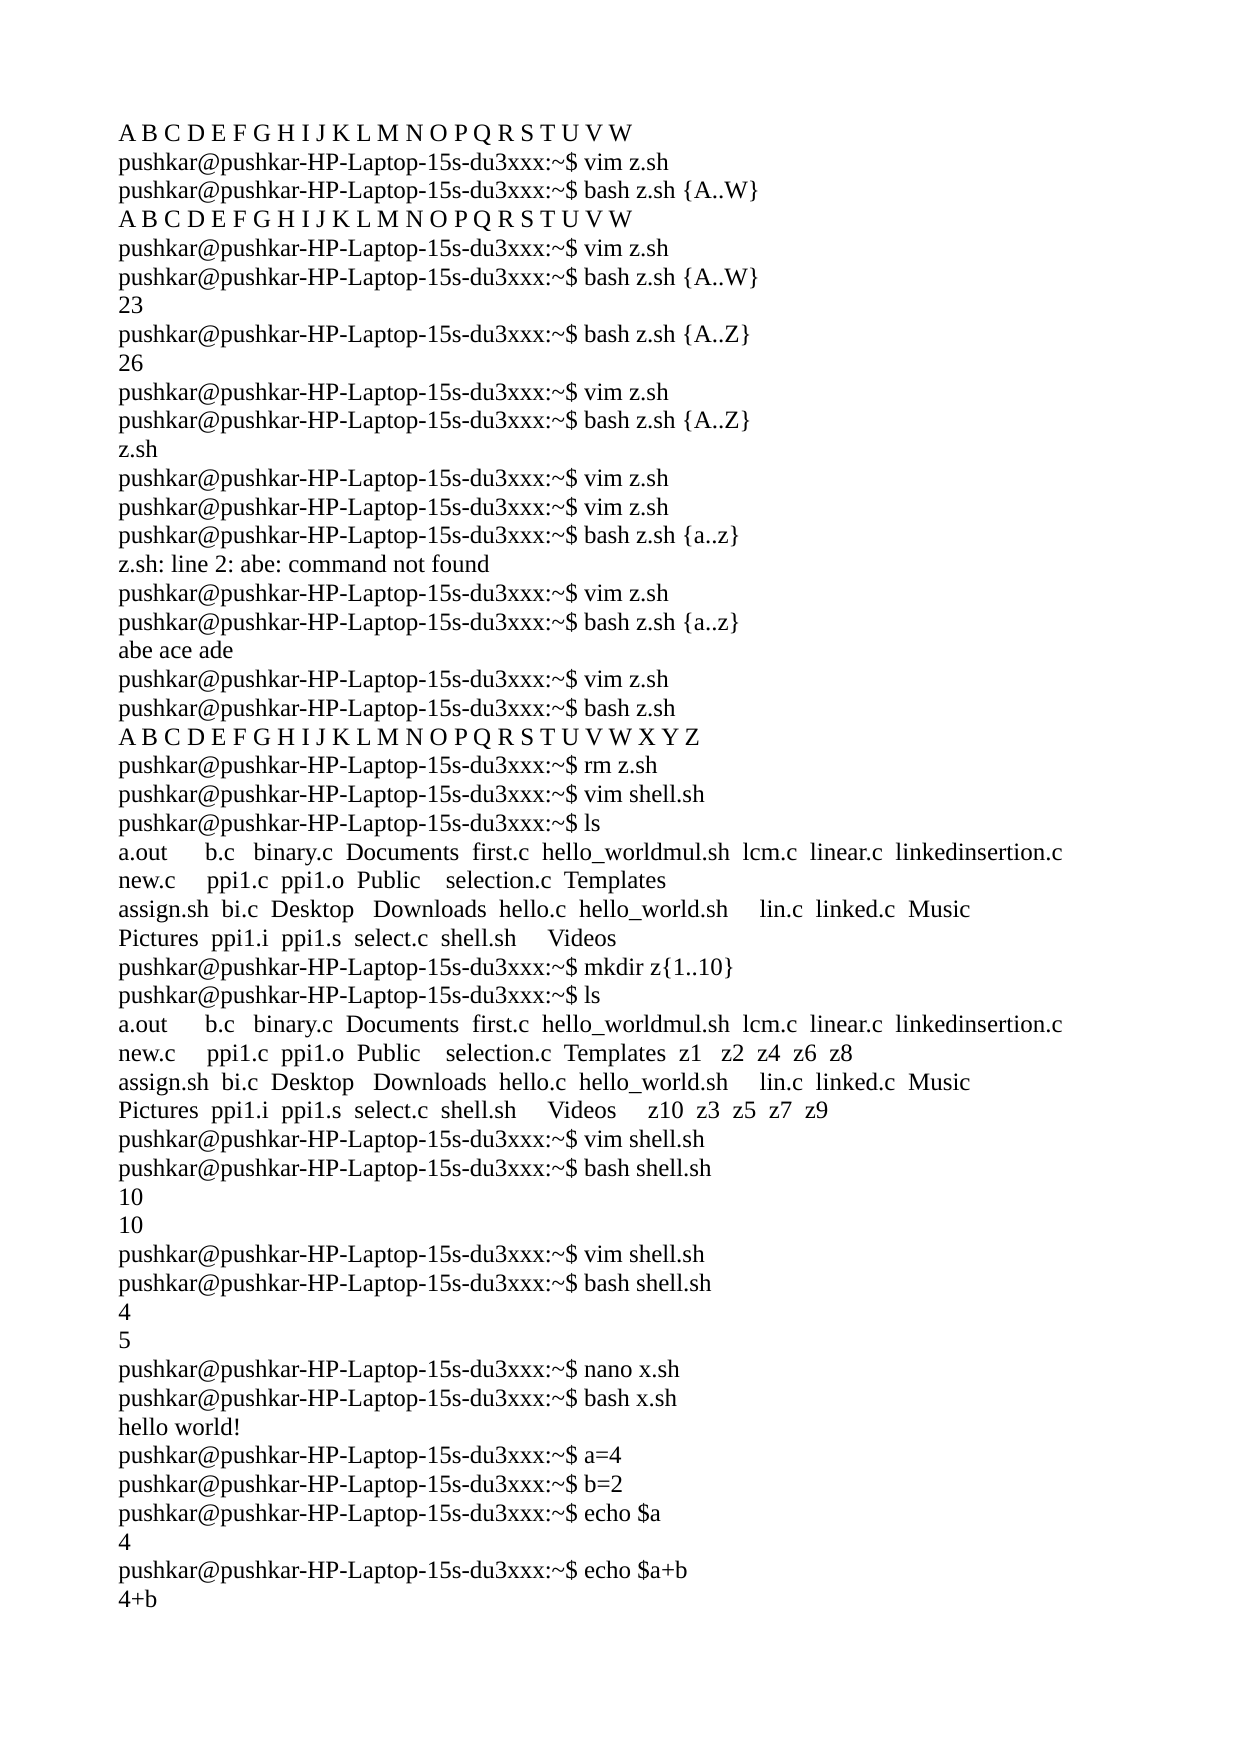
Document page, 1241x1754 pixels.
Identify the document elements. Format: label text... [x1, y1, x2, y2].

text 10 [118, 1182, 1122, 1211]
text pushkar@pushkar-HP-Laptop-15s-du3xxx:~$ mkdir z{1..10} [118, 952, 1122, 981]
text 5 [118, 1326, 1122, 1354]
text pushkar@pushkar-HP-Laptop-15s-du3xxx:~$ vim shell.sh [118, 1239, 1122, 1268]
text 4 [118, 1527, 1122, 1556]
text a.out b.c binary.c Documents first.c hello_worldmul.sh lcm.c linear.c linkedinsertion.c new.c ppi1.c ppi1.o Public selection.c Templates [118, 837, 1122, 894]
text A B C D E F G H I J K L M N O P Q R S T U V W X Y Z [118, 722, 1122, 751]
text pushkar@pushkar-HP-Laptop-15s-du3xxx:~$ echo $a [118, 1498, 1122, 1527]
text pushkar@pushkar-HP-Laptop-15s-du3xxx:~$ bash shell.sh [118, 1268, 1122, 1297]
text a.out b.c binary.c Documents first.c hello_worldmul.sh lcm.c linear.c linkedinsertion.c new.c ppi1.c ppi1.o Public selection.c Templates z1 z2 z4 z6 z8 [118, 1009, 1122, 1067]
text hello world! [118, 1412, 1122, 1441]
text pushkar@pushkar-HP-Laptop-15s-du3xxx:~$ bash shell.sh [118, 1153, 1122, 1182]
text pushkar@pushkar-HP-Laptop-15s-du3xxx:~$ ls [118, 808, 1122, 837]
text 4+b [118, 1584, 1122, 1613]
text pushkar@pushkar-HP-Laptop-15s-du3xxx:~$ bash z.sh {A..W} [118, 176, 1122, 204]
text 4 [118, 1297, 1122, 1326]
text pushkar@pushkar-HP-Laptop-15s-du3xxx:~$ bash z.sh {a..z} [118, 521, 1122, 549]
text pushkar@pushkar-HP-Laptop-15s-du3xxx:~$ vim z.sh [118, 463, 1122, 492]
text pushkar@pushkar-HP-Laptop-15s-du3xxx:~$ rm z.sh [118, 751, 1122, 779]
text pushkar@pushkar-HP-Laptop-15s-du3xxx:~$ vim z.sh [118, 664, 1122, 693]
text pushkar@pushkar-HP-Laptop-15s-du3xxx:~$ bash z.sh {A..W} [118, 262, 1122, 291]
text pushkar@pushkar-HP-Laptop-15s-du3xxx:~$ vim z.sh [118, 492, 1122, 521]
text A B C D E F G H I J K L M N O P Q R S T U V W [118, 204, 1122, 233]
text assign.sh bi.c Desktop Downloads hello.c hello_world.sh lin.c linked.c Music Pictures ppi1.i ppi1.s select.c shell.sh Videos [118, 894, 1122, 952]
text assign.sh bi.c Desktop Downloads hello.c hello_world.sh lin.c linked.c Music Pictures ppi1.i ppi1.s select.c shell.sh Videos z10 z3 z5 z7 z9 [118, 1067, 1122, 1124]
text pushkar@pushkar-HP-Laptop-15s-du3xxx:~$ bash z.sh {A..Z} [118, 319, 1122, 348]
text pushkar@pushkar-HP-Laptop-15s-du3xxx:~$ vim shell.sh [118, 779, 1122, 808]
text pushkar@pushkar-HP-Laptop-15s-du3xxx:~$ bash z.sh {a..z} [118, 607, 1122, 636]
text abe ace ade [118, 636, 1122, 664]
text pushkar@pushkar-HP-Laptop-15s-du3xxx:~$ vim z.sh [118, 147, 1122, 176]
text pushkar@pushkar-HP-Laptop-15s-du3xxx:~$ vim shell.sh [118, 1124, 1122, 1153]
text 10 [118, 1211, 1122, 1239]
text pushkar@pushkar-HP-Laptop-15s-du3xxx:~$ echo $a+b [118, 1556, 1122, 1584]
text pushkar@pushkar-HP-Laptop-15s-du3xxx:~$ vim z.sh [118, 233, 1122, 262]
text pushkar@pushkar-HP-Laptop-15s-du3xxx:~$ bash z.sh {A..Z} [118, 406, 1122, 434]
text pushkar@pushkar-HP-Laptop-15s-du3xxx:~$ a=4 [118, 1441, 1122, 1469]
text pushkar@pushkar-HP-Laptop-15s-du3xxx:~$ nano x.sh [118, 1354, 1122, 1383]
text pushkar@pushkar-HP-Laptop-15s-du3xxx:~$ ls [118, 981, 1122, 1009]
text z.sh: line 2: abe: command not found [118, 549, 1122, 578]
text z.sh [118, 434, 1122, 463]
text A B C D E F G H I J K L M N O P Q R S T U V W [118, 118, 1122, 147]
text pushkar@pushkar-HP-Laptop-15s-du3xxx:~$ vim z.sh [118, 578, 1122, 607]
text 26 [118, 348, 1122, 377]
text pushkar@pushkar-HP-Laptop-15s-du3xxx:~$ bash z.sh [118, 693, 1122, 722]
text pushkar@pushkar-HP-Laptop-15s-du3xxx:~$ b=2 [118, 1469, 1122, 1498]
text pushkar@pushkar-HP-Laptop-15s-du3xxx:~$ bash x.sh [118, 1383, 1122, 1412]
text pushkar@pushkar-HP-Laptop-15s-du3xxx:~$ vim z.sh [118, 377, 1122, 406]
text 23 [118, 291, 1122, 319]
